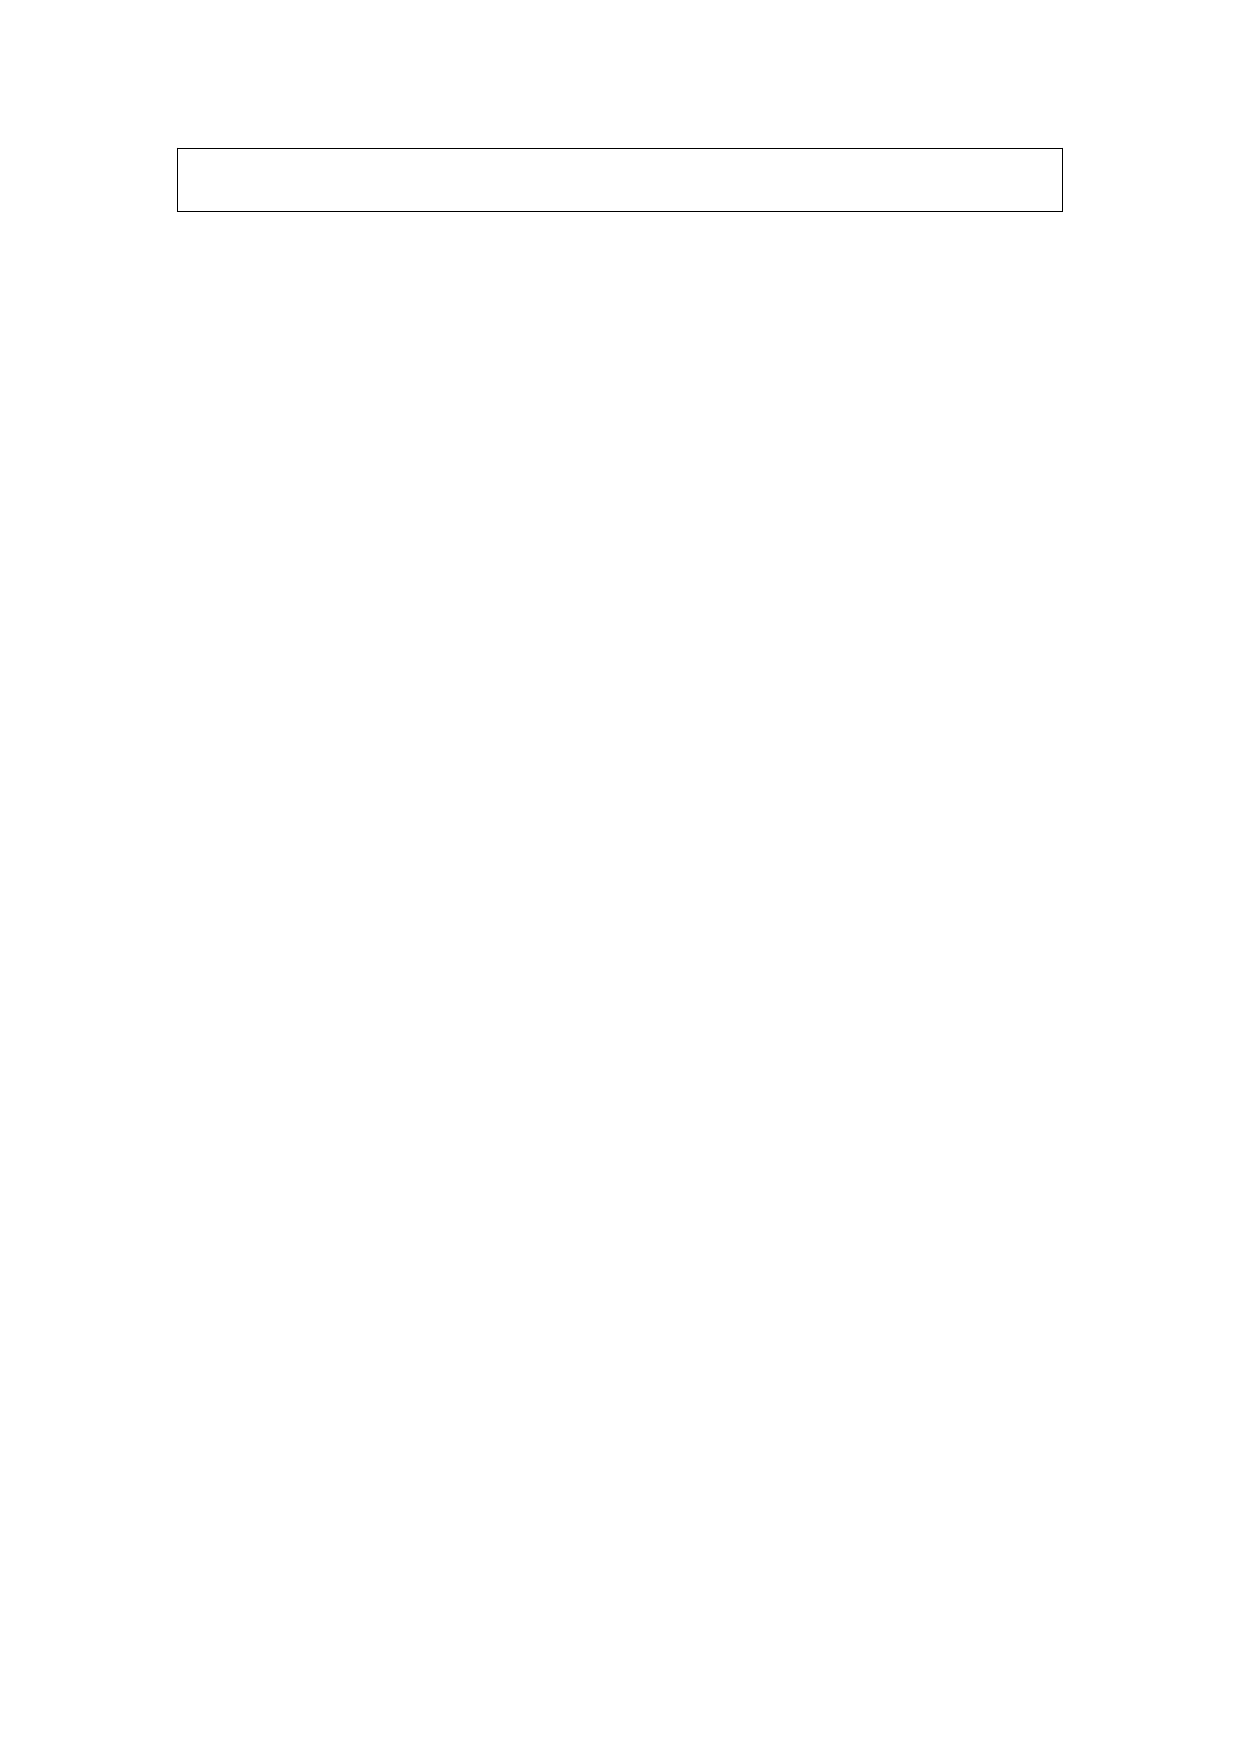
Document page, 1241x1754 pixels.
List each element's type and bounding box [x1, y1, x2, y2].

table_cell [178, 149, 1062, 211]
